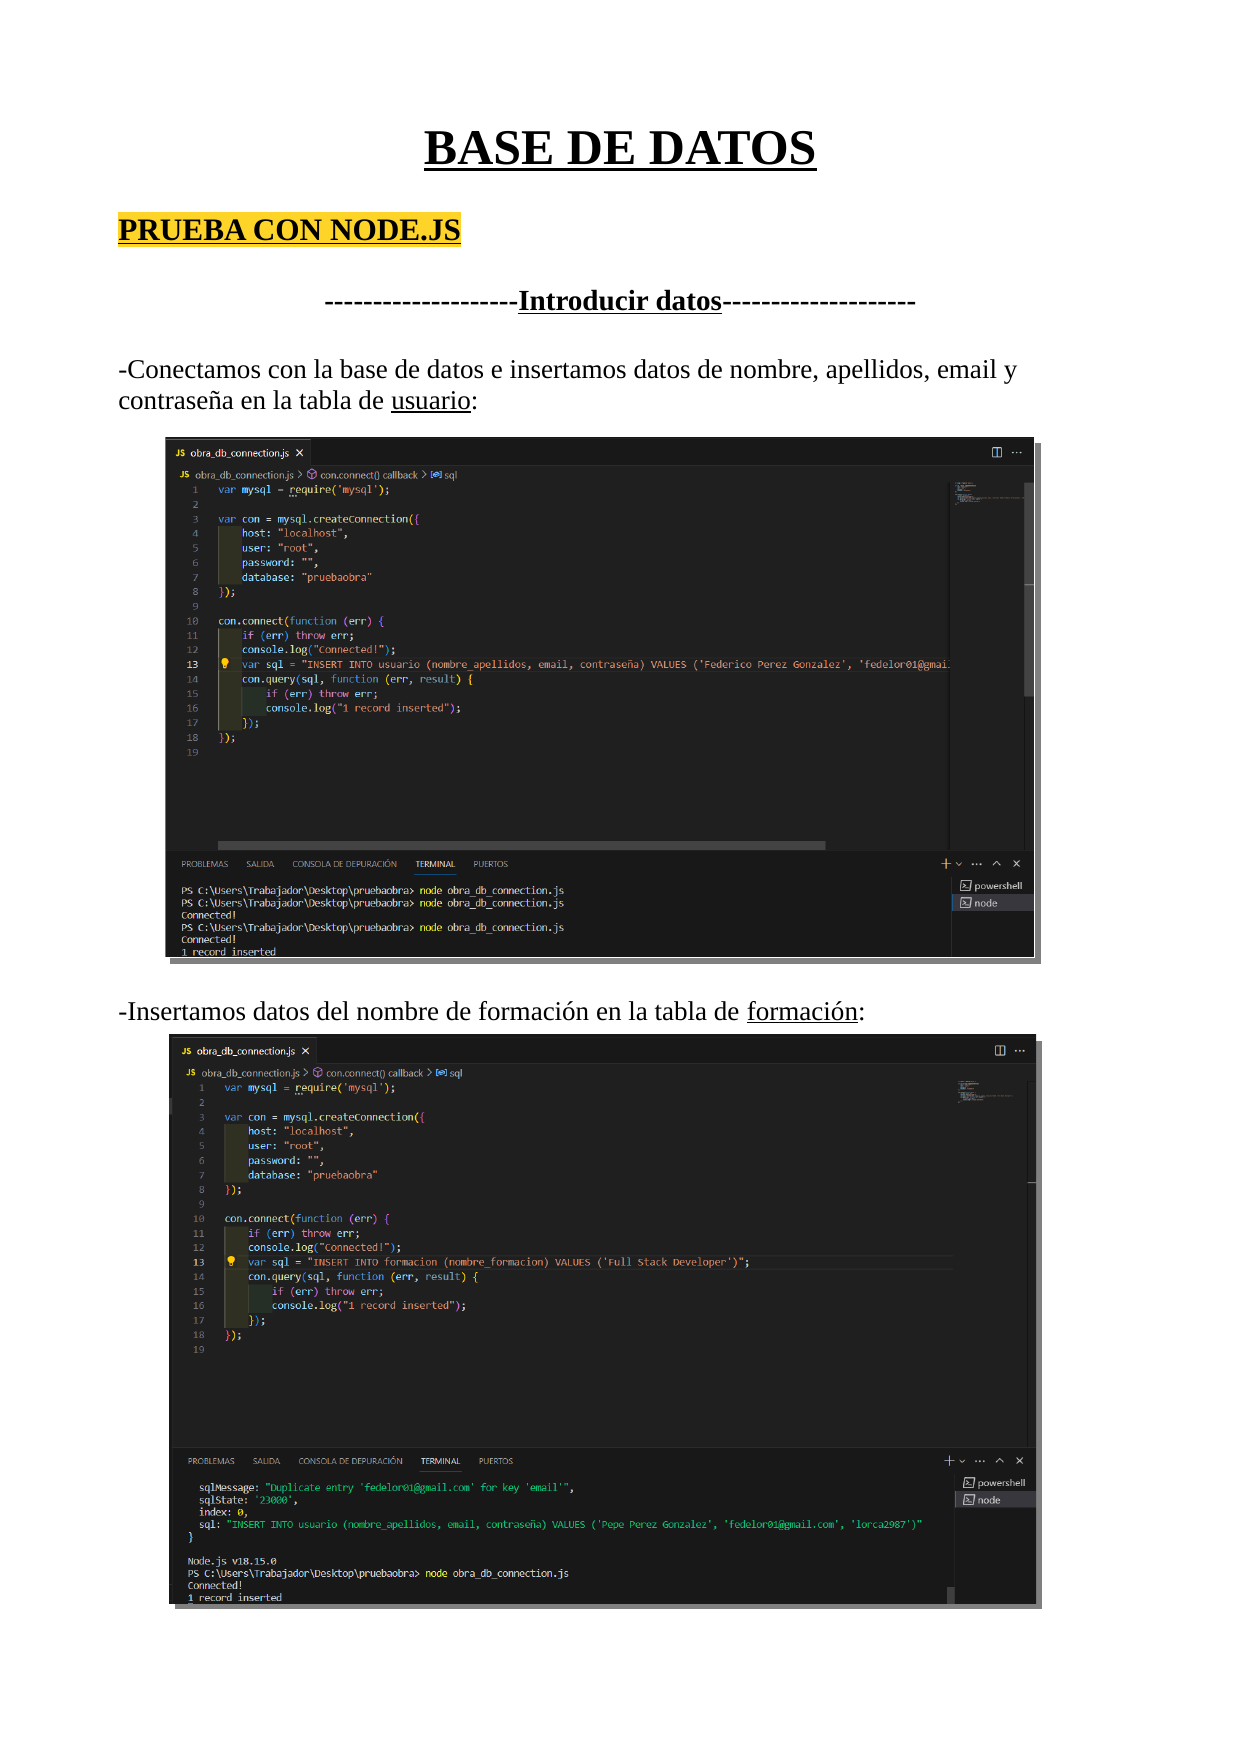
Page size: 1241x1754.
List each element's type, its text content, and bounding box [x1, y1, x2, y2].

text -Conectamos con la base de datos e insertamos datos de nombre, apellidos, email y contraseña en la tabla de usuario: [118, 353, 1122, 415]
text --------------------Introducir datos-------------------- [118, 283, 1122, 317]
text PRUEBA CON NODE.JS [118, 212, 1122, 247]
text -Insertamos datos del nombre de formación en la tabla de formación: [118, 995, 1122, 1026]
picture [169, 1034, 1037, 1604]
text BASE DE DATOS [118, 118, 1122, 176]
picture [165, 437, 1034, 957]
